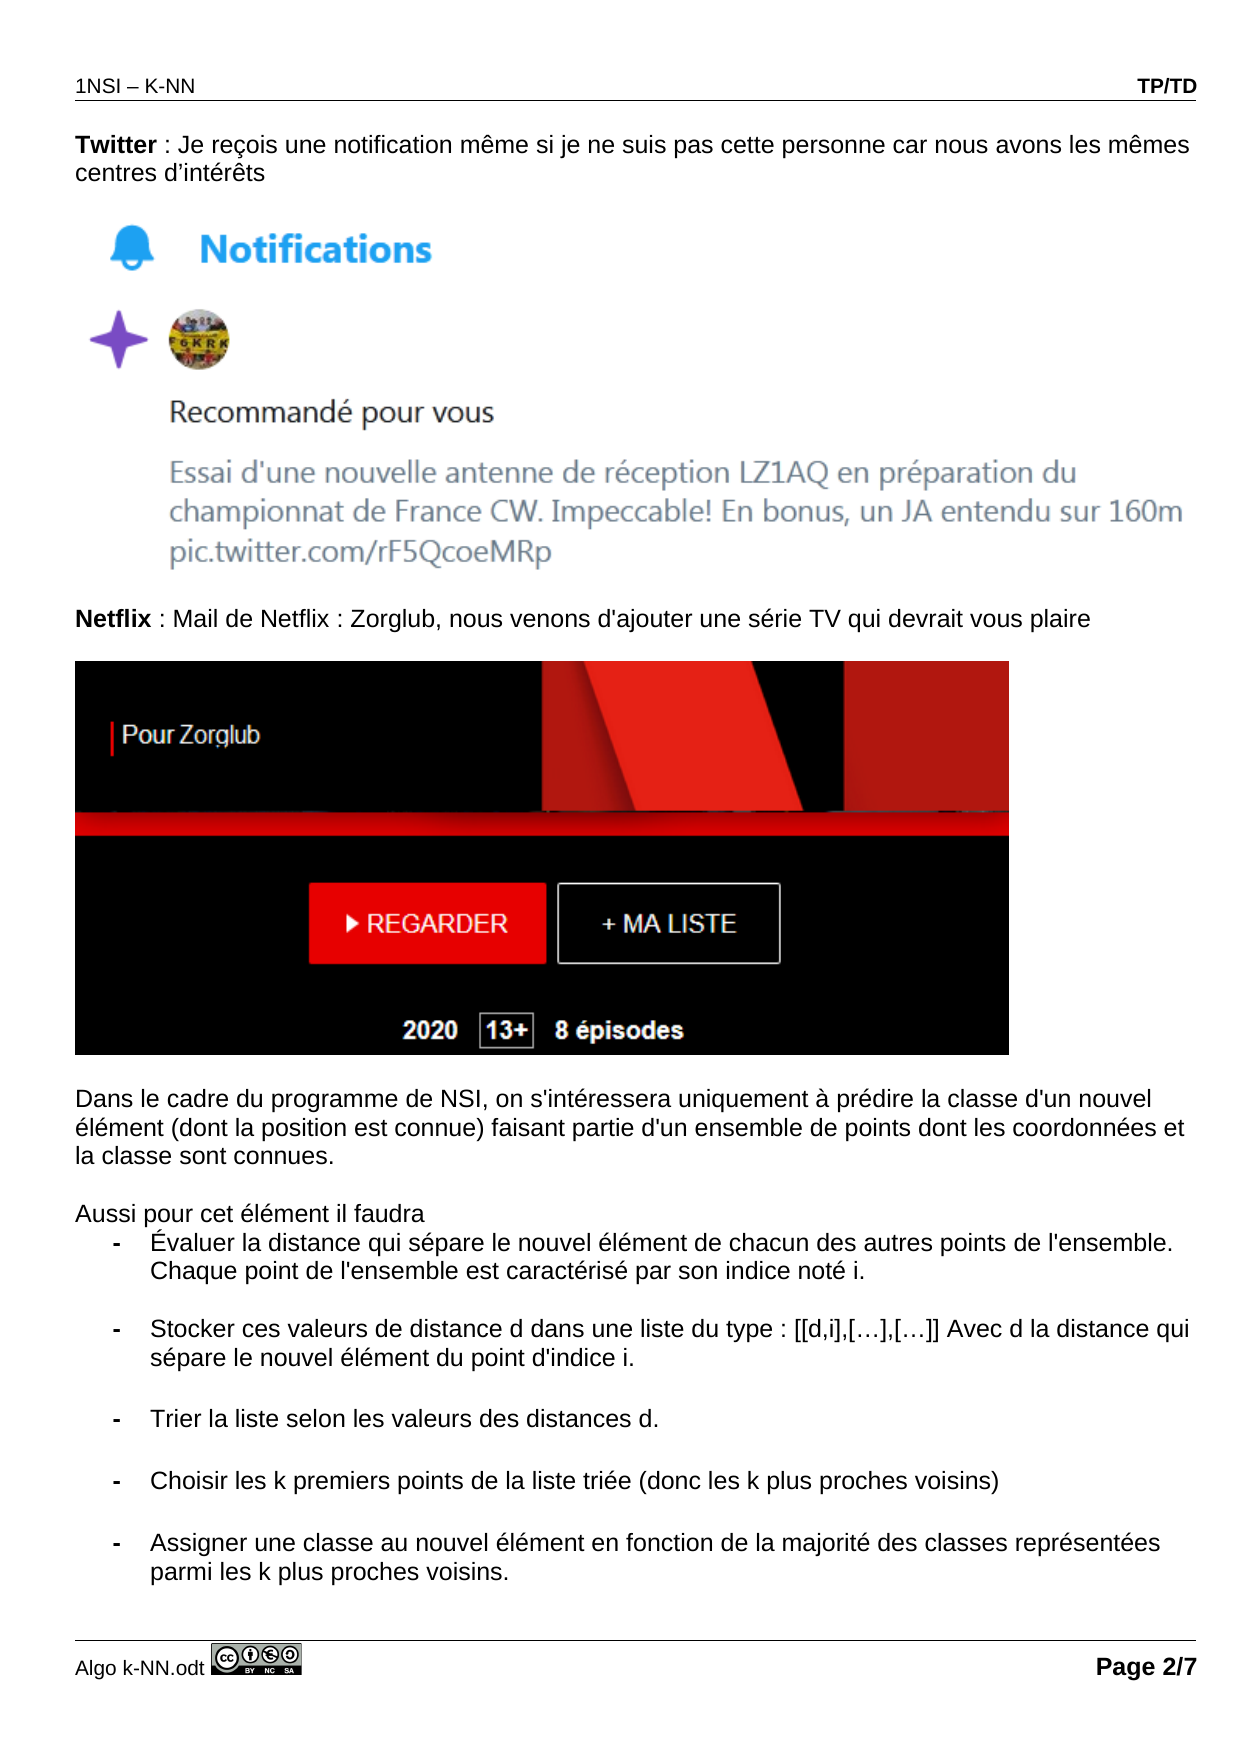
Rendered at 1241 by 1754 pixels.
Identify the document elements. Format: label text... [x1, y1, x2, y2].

list Évaluer la distance qui sépare le nouvel élément de chacun des autres points de l'ensemble. Chaque point de l'ensemble est caractérisé par son indice noté i. [112, 1227, 1196, 1285]
text Netflix : Mail de Netflix : Zorglub, nous venons d'ajouter une série TV qui devrait vous plaire [75, 604, 1196, 633]
text Dans le cadre du programme de NSI, on s'intéressera uniquement à prédire la classe d'un nouvel élément (dont la position est connue) faisant partie d'un ensemble de points dont les coordonnées et la classe sont connues. [75, 1084, 1196, 1170]
picture [75, 215, 1196, 576]
picture [75, 661, 1009, 1055]
list Stocker ces valeurs de distance d dans une liste du type : [[d,i],[…],[…]] Avec d la distance qui sépare le nouvel élément du point d'indice i. [112, 1314, 1196, 1371]
list Assigner une classe au nouvel élément en fonction de la majorité des classes représentées parmi les k plus proches voisins. [112, 1528, 1196, 1585]
text Aussi pour cet élément il faudra [75, 1199, 1196, 1227]
list Trier la liste selon les valeurs des distances d. [112, 1404, 1196, 1433]
picture [211, 1643, 302, 1675]
text Twitter : Je reçois une notification même si je ne suis pas cette personne car nous avons les mêmes centres d’intérêts [75, 129, 1196, 187]
list Choisir les k premiers points de la liste triée (donc les k plus proches voisins) [112, 1466, 1196, 1495]
